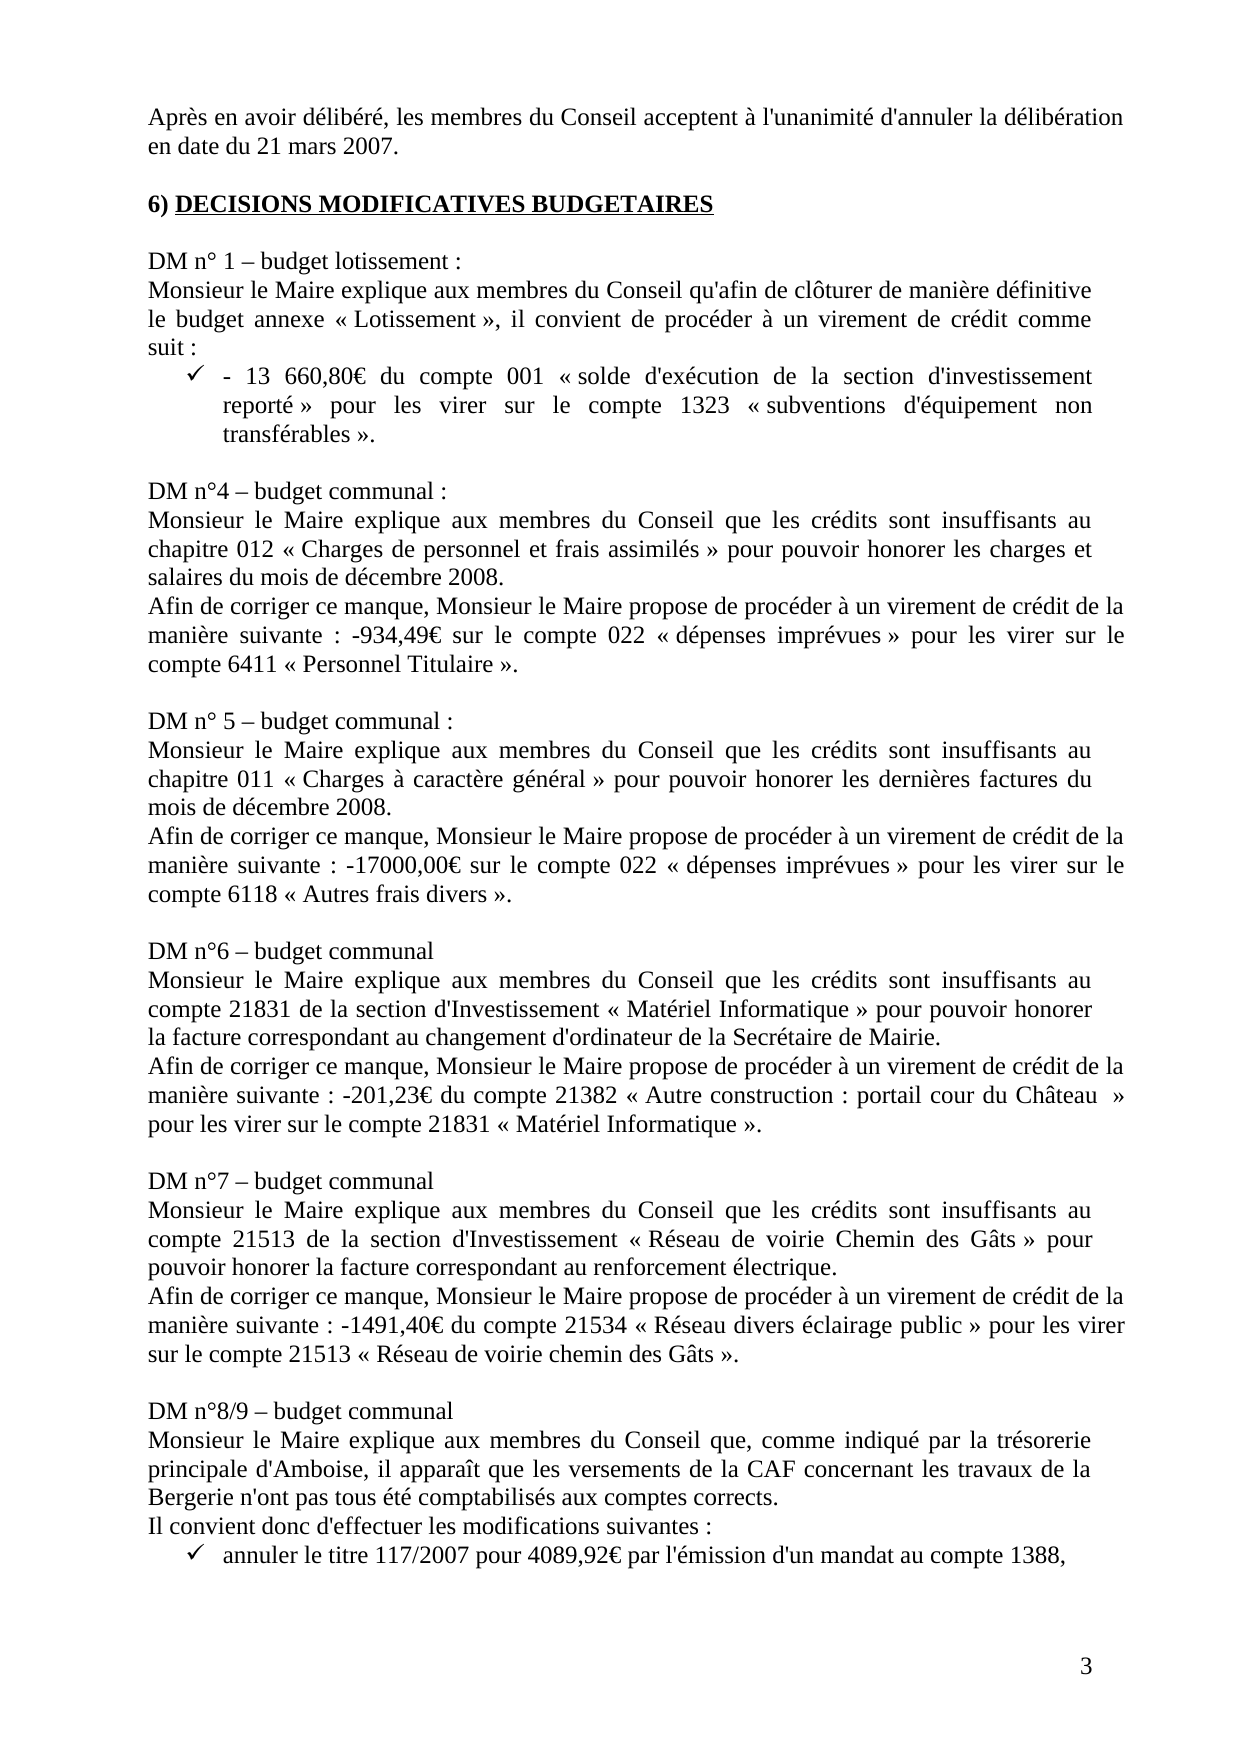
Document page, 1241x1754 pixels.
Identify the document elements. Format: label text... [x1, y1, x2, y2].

text DM n° 1 – budget lotissement : [148, 246, 1092, 275]
text Il convient donc d'effectuer les modifications suivantes : [148, 1511, 1092, 1540]
text Afin de corriger ce manque, Monsieur le Maire propose de procéder à un virement de crédit de la manière suivante : -17000,00€ sur le compte 022 « dépenses imprévues » pour les virer sur le compte 6118 « Autres frais divers ». [148, 821, 1125, 907]
text DM n°7 – budget communal [148, 1166, 1125, 1195]
list - 13 660,80€ du compte 001 « solde d'exécution de la section d'investissement reporté » pour les virer sur le compte 1323 « subventions d'équipement non transférables ». [185, 361, 1092, 447]
text DM n° 5 – budget communal : [148, 706, 1125, 735]
text Monsieur le Maire explique aux membres du Conseil que les crédits sont insuffisants au compte 21513 de la section d'Investissement « Réseau de voirie Chemin des Gâts » pour pouvoir honorer la facture correspondant au renforcement électrique. [148, 1195, 1092, 1281]
text Monsieur le Maire explique aux membres du Conseil que les crédits sont insuffisants au compte 21831 de la section d'Investissement « Matériel Informatique » pour pouvoir honorer la facture correspondant au changement d'ordinateur de la Secrétaire de Mairie. [148, 965, 1092, 1051]
text DM n°8/9 – budget communal [148, 1396, 1125, 1425]
text Monsieur le Maire explique aux membres du Conseil que, comme indiqué par la trésorerie principale d'Amboise, il apparaît que les versements de la CAF concernant les travaux de la Bergerie n'ont pas tous été comptabilisés aux comptes corrects. [148, 1425, 1092, 1511]
text DM n°4 – budget communal : [148, 476, 1092, 505]
text Monsieur le Maire explique aux membres du Conseil que les crédits sont insuffisants au chapitre 011 « Charges à caractère général » pour pouvoir honorer les dernières factures du mois de décembre 2008. [148, 735, 1092, 821]
text Afin de corriger ce manque, Monsieur le Maire propose de procéder à un virement de crédit de la manière suivante : -1491,40€ du compte 21534 « Réseau divers éclairage public » pour les virer sur le compte 21513 « Réseau de voirie chemin des Gâts ». [148, 1281, 1125, 1367]
text 6) DECISIONS MODIFICATIVES BUDGETAIRES [148, 189, 1125, 217]
text Afin de corriger ce manque, Monsieur le Maire propose de procéder à un virement de crédit de la manière suivante : -934,49€ sur le compte 022 « dépenses imprévues » pour les virer sur le compte 6411 « Personnel Titulaire ». [148, 591, 1125, 677]
text Monsieur le Maire explique aux membres du Conseil qu'afin de clôturer de manière définitive le budget annexe « Lotissement », il convient de procéder à un virement de crédit comme suit : [148, 275, 1092, 361]
text Afin de corriger ce manque, Monsieur le Maire propose de procéder à un virement de crédit de la manière suivante : -201,23€ du compte 21382 « Autre construction : portail cour du Château » pour les virer sur le compte 21831 « Matériel Informatique ». [148, 1051, 1125, 1137]
list annuler le titre 117/2007 pour 4089,92€ par l'émission d'un mandat au compte 1388, [185, 1540, 1092, 1569]
text Après en avoir délibéré, les membres du Conseil acceptent à l'unanimité d'annuler la délibération en date du 21 mars 2007. [148, 102, 1125, 160]
text DM n°6 – budget communal [148, 936, 1125, 965]
text Monsieur le Maire explique aux membres du Conseil que les crédits sont insuffisants au chapitre 012 « Charges de personnel et frais assimilés » pour pouvoir honorer les charges et salaires du mois de décembre 2008. [148, 505, 1092, 591]
